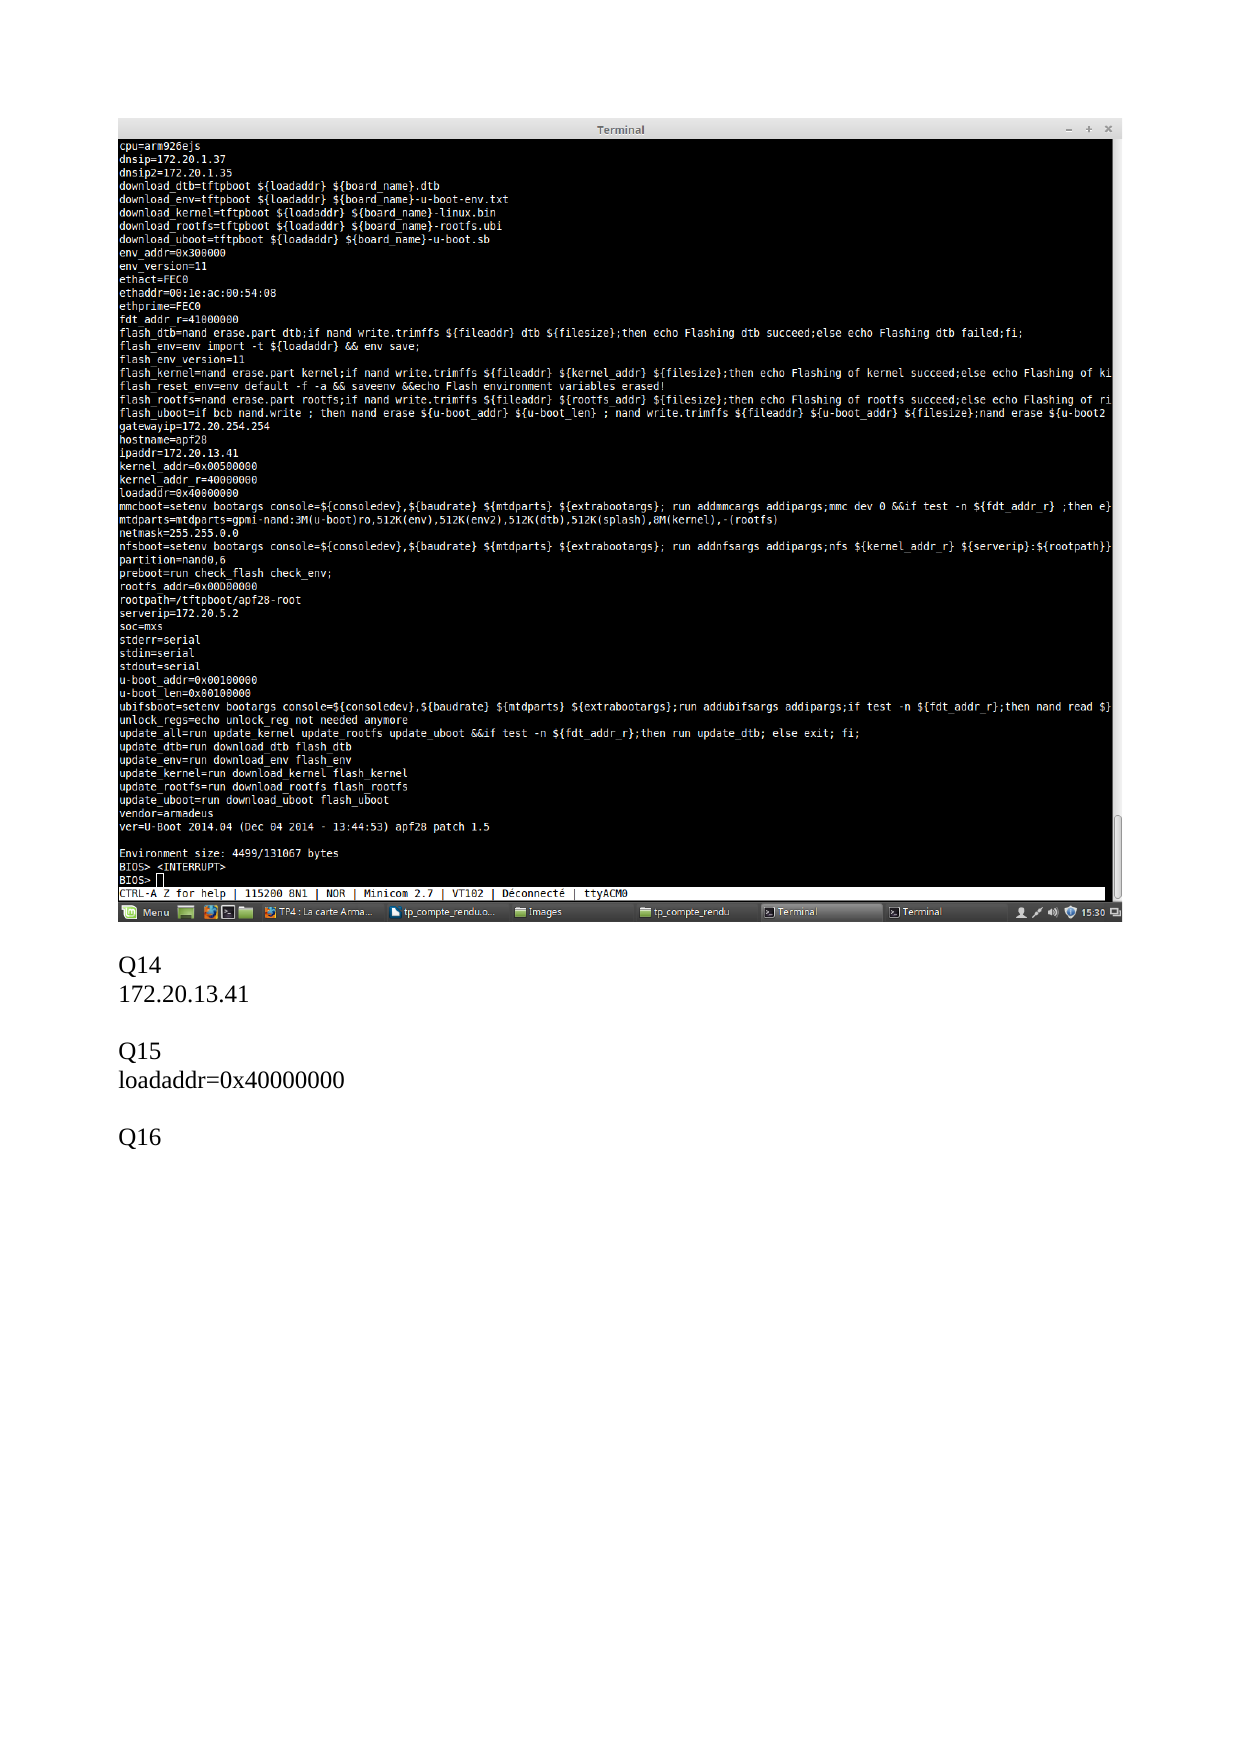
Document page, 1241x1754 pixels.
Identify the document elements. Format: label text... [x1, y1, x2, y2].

text Q14 [118, 950, 1122, 979]
text Q15 [118, 1036, 1122, 1065]
text 172.20.13.41 [118, 979, 1122, 1007]
picture [118, 118, 1123, 922]
text loadaddr=0x40000000 [118, 1065, 1122, 1094]
text Q16 [118, 1122, 1122, 1151]
